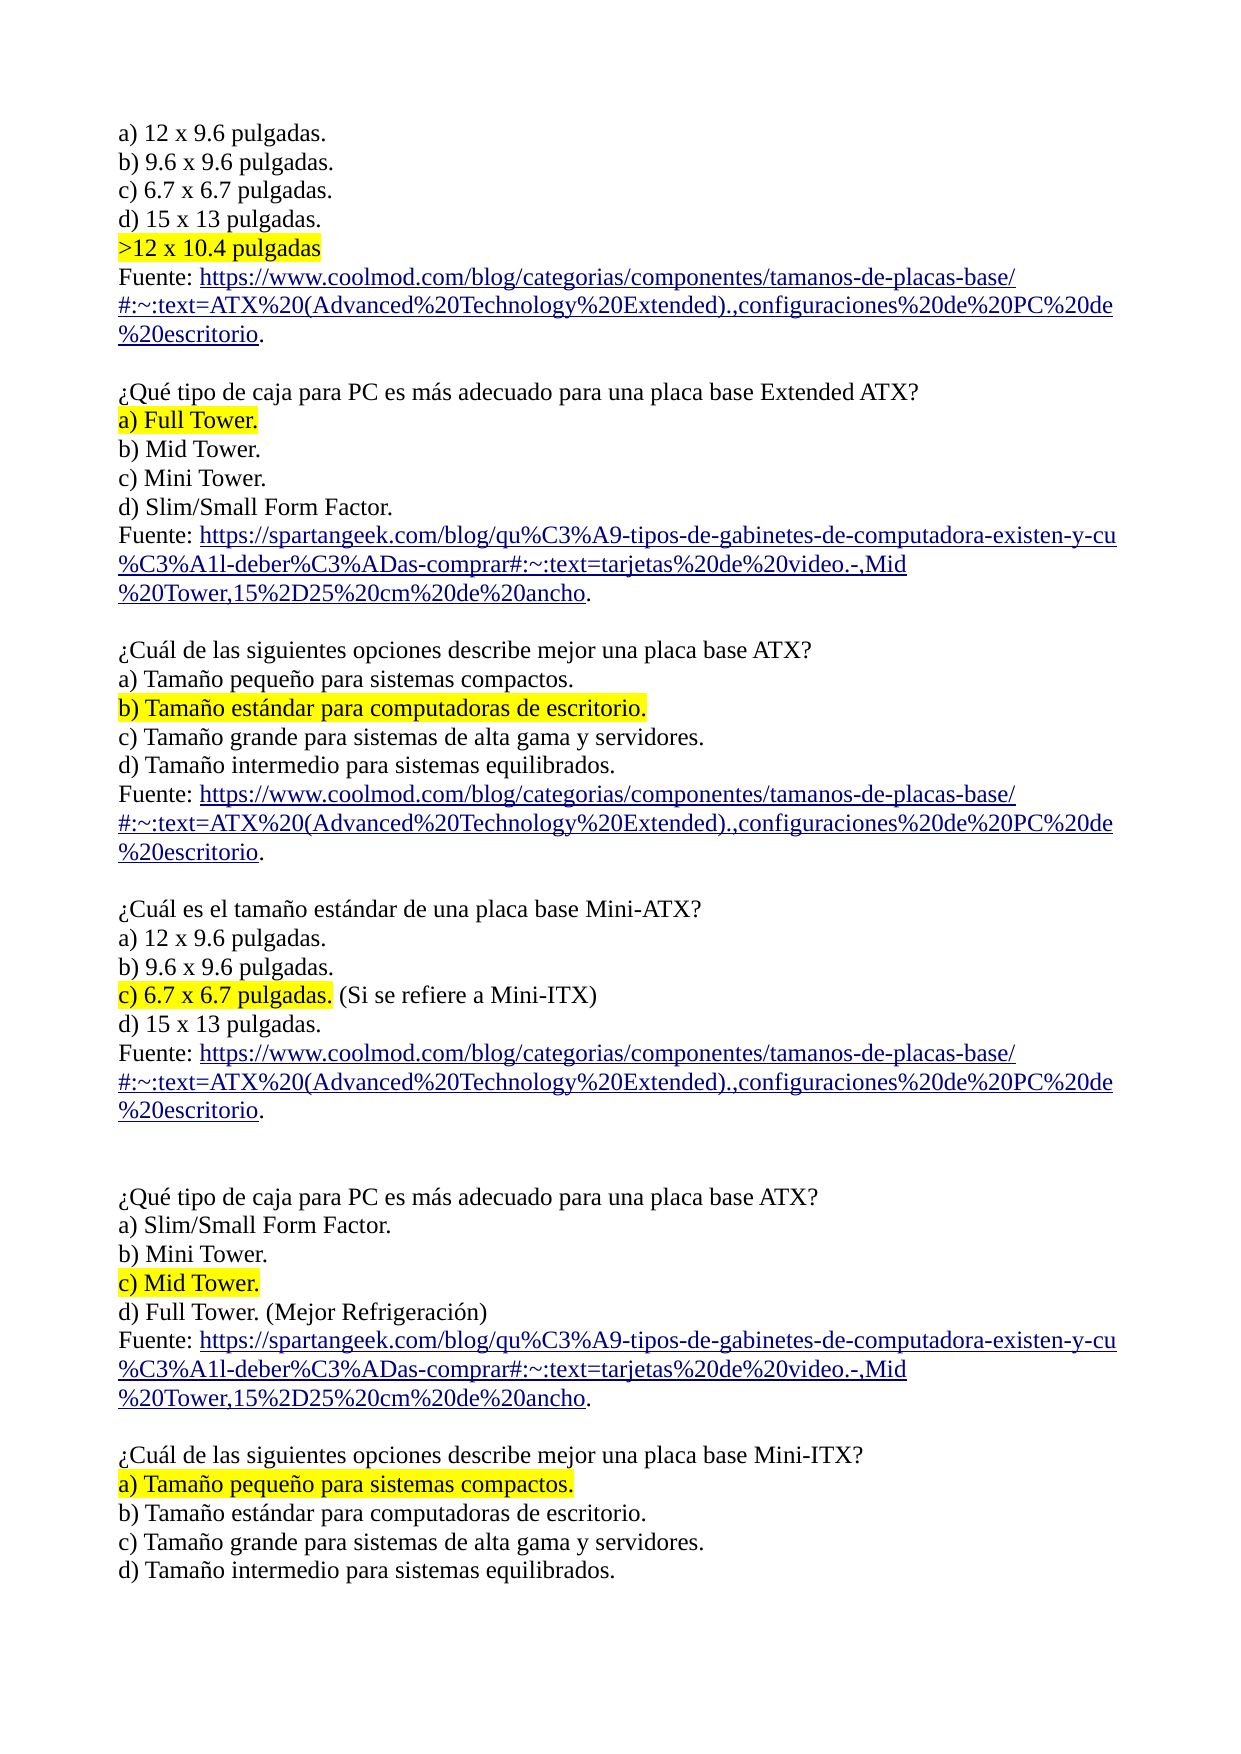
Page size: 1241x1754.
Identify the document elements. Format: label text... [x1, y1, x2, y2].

text Fuente: https://spartangeek.com/blog/qu%C3%A9-tipos-de-gabinetes-de-computadora-existen-y-cu%C3%A1l-deber%C3%ADas-comprar#:~:text=tarjetas%20de%20video.-,Mid%20Tower,15%2D25%20cm%20de%20ancho. [118, 1326, 1122, 1412]
text >12 x 10.4 pulgadas [118, 233, 1122, 262]
text d) Slim/Small Form Factor. [118, 492, 1122, 521]
text b) 9.6 x 9.6 pulgadas. [118, 147, 1122, 176]
text c) Mini Tower. [118, 463, 1122, 492]
text d) 15 x 13 pulgadas. [118, 1009, 1122, 1038]
text a) 12 x 9.6 pulgadas. [118, 118, 1122, 147]
text b) Tamaño estándar para computadoras de escritorio. [118, 1498, 1122, 1527]
text Fuente: https://www.coolmod.com/blog/categorias/componentes/tamanos-de-placas-base/#:~:text=ATX%20(Advanced%20Technology%20Extended).,configuraciones%20de%20PC%20de%20escritorio. [118, 779, 1122, 866]
text a) Tamaño pequeño para sistemas compactos. [118, 1469, 1122, 1498]
text a) Tamaño pequeño para sistemas compactos. [118, 664, 1122, 693]
text b) 9.6 x 9.6 pulgadas. [118, 952, 1122, 981]
text ¿Cuál es el tamaño estándar de una placa base Mini-ATX? [118, 894, 1122, 923]
text c) Tamaño grande para sistemas de alta gama y servidores. [118, 722, 1122, 751]
text ¿Qué tipo de caja para PC es más adecuado para una placa base ATX? [118, 1182, 1122, 1211]
text ¿Cuál de las siguientes opciones describe mejor una placa base Mini-ITX? [118, 1441, 1122, 1469]
text Fuente: https://www.coolmod.com/blog/categorias/componentes/tamanos-de-placas-base/#:~:text=ATX%20(Advanced%20Technology%20Extended).,configuraciones%20de%20PC%20de%20escritorio. [118, 1038, 1122, 1124]
text d) Tamaño intermedio para sistemas equilibrados. [118, 1556, 1122, 1584]
text a) Slim/Small Form Factor. [118, 1211, 1122, 1239]
text a) Full Tower. [118, 406, 1122, 434]
text a) 12 x 9.6 pulgadas. [118, 923, 1122, 952]
text ¿Cuál de las siguientes opciones describe mejor una placa base ATX? [118, 636, 1122, 664]
text b) Mid Tower. [118, 434, 1122, 463]
text c) Tamaño grande para sistemas de alta gama y servidores. [118, 1527, 1122, 1556]
text Fuente: https://www.coolmod.com/blog/categorias/componentes/tamanos-de-placas-base/#:~:text=ATX%20(Advanced%20Technology%20Extended).,configuraciones%20de%20PC%20de%20escritorio. [118, 262, 1122, 348]
text b) Mini Tower. [118, 1239, 1122, 1268]
text d) Tamaño intermedio para sistemas equilibrados. [118, 751, 1122, 779]
text d) Full Tower. (Mejor Refrigeración) [118, 1297, 1122, 1326]
text ¿Qué tipo de caja para PC es más adecuado para una placa base Extended ATX? [118, 377, 1122, 406]
text d) 15 x 13 pulgadas. [118, 204, 1122, 233]
text c) Mid Tower. [118, 1268, 1122, 1297]
text c) 6.7 x 6.7 pulgadas. (Si se refiere a Mini-ITX) [118, 981, 1122, 1009]
text b) Tamaño estándar para computadoras de escritorio. [118, 693, 1122, 722]
text c) 6.7 x 6.7 pulgadas. [118, 176, 1122, 204]
text Fuente: https://spartangeek.com/blog/qu%C3%A9-tipos-de-gabinetes-de-computadora-existen-y-cu%C3%A1l-deber%C3%ADas-comprar#:~:text=tarjetas%20de%20video.-,Mid%20Tower,15%2D25%20cm%20de%20ancho. [118, 521, 1122, 607]
